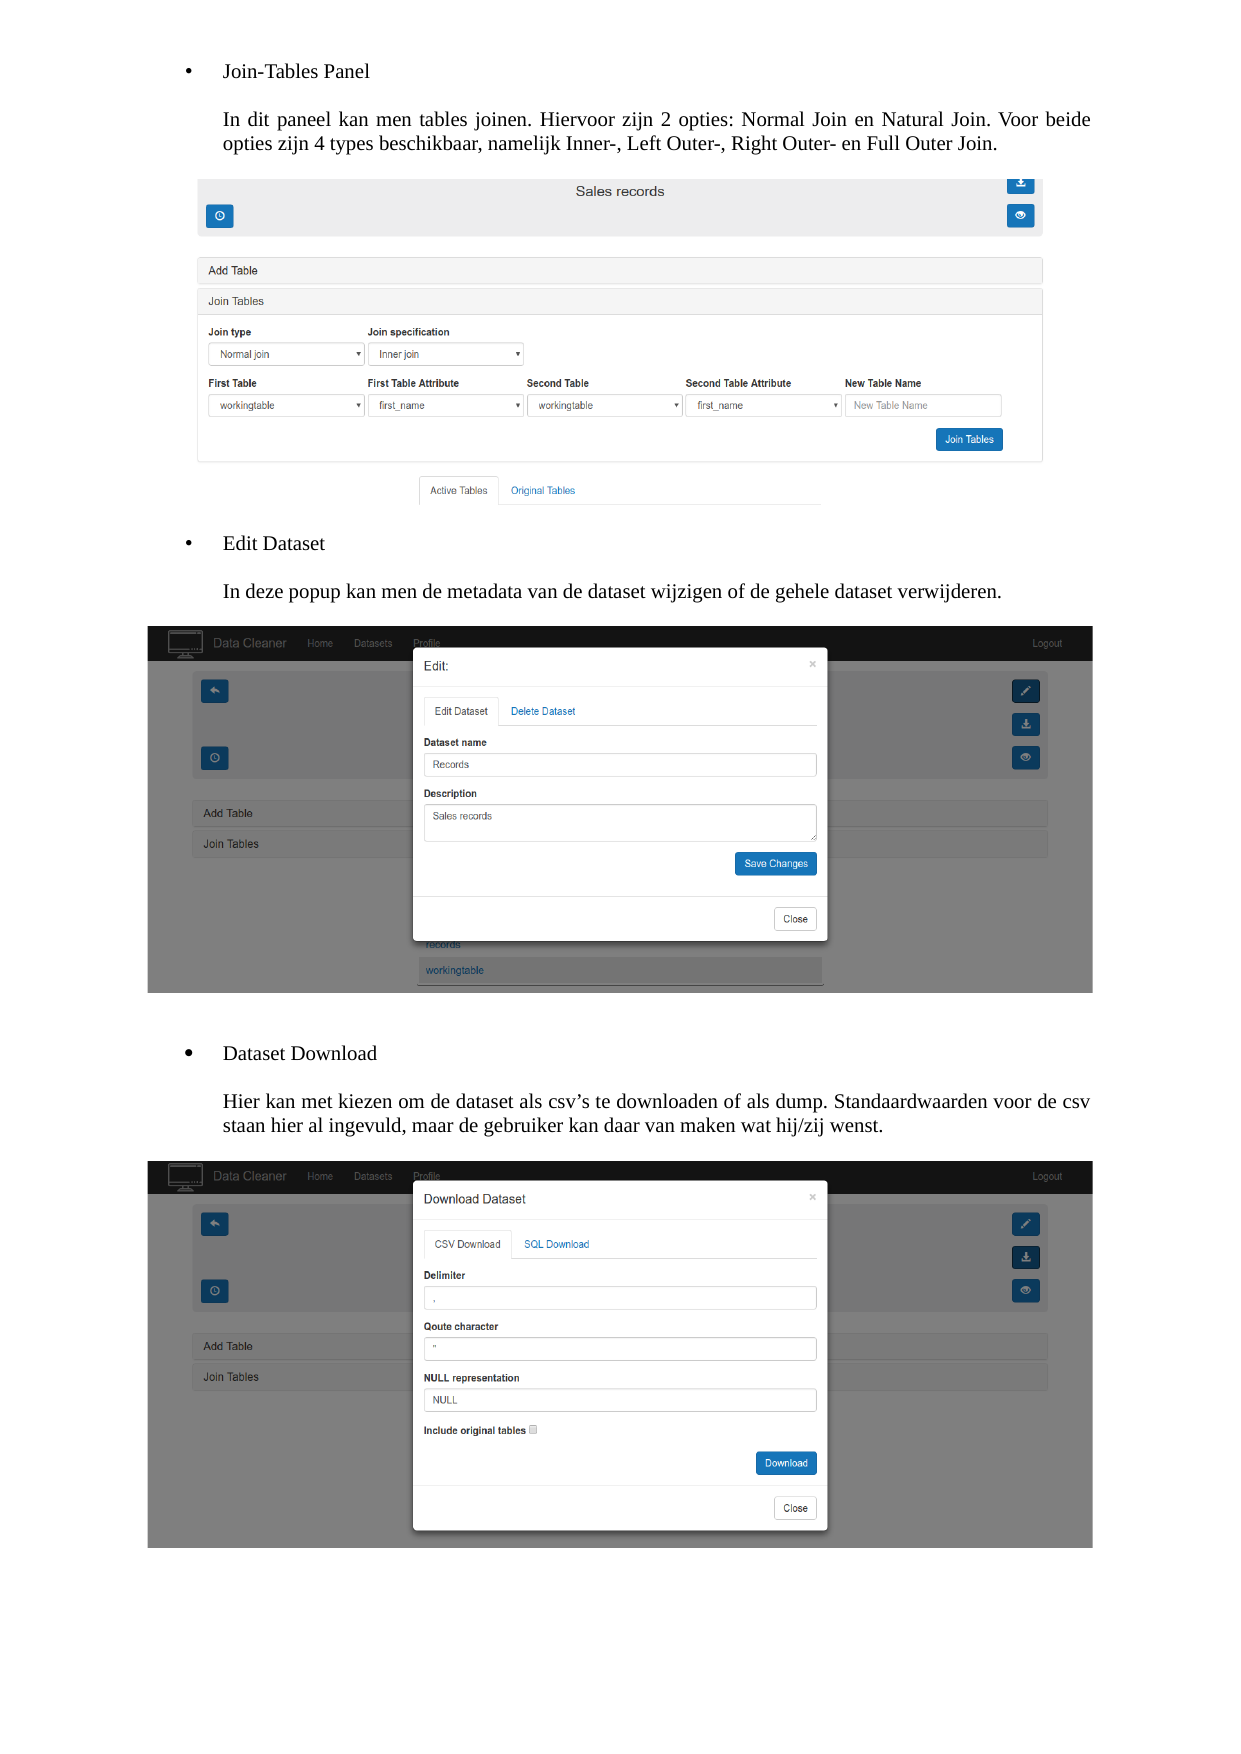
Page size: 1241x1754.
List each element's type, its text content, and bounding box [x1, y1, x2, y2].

list In deze popup kan men de metadata van de dataset wijzigen of de gehele dataset verwijderen. [185, 579, 1093, 603]
picture [147, 626, 1093, 993]
text Hier kan met kiezen om de dataset als csv’s te downloaden of als dump. Standaardwaarden voor de csv staan hier al ingevuld, maar de gebruiker kan daar van maken wat hij/zij wenst. [223, 1089, 1093, 1137]
list In dit paneel kan men tables joinen. Hiervoor zijn 2 opties: Normal Join en Natural Join. Voor beide opties zijn 4 types beschikbaar, namelijk Inner-, Left Outer-, Right Outer- en Full Outer Join. [185, 107, 1093, 155]
picture [147, 1161, 1093, 1548]
list Join-Tables Panel [185, 59, 1093, 83]
list Dataset Download [185, 1041, 1093, 1065]
list Edit Dataset [185, 531, 1093, 554]
picture [152, 179, 1088, 507]
